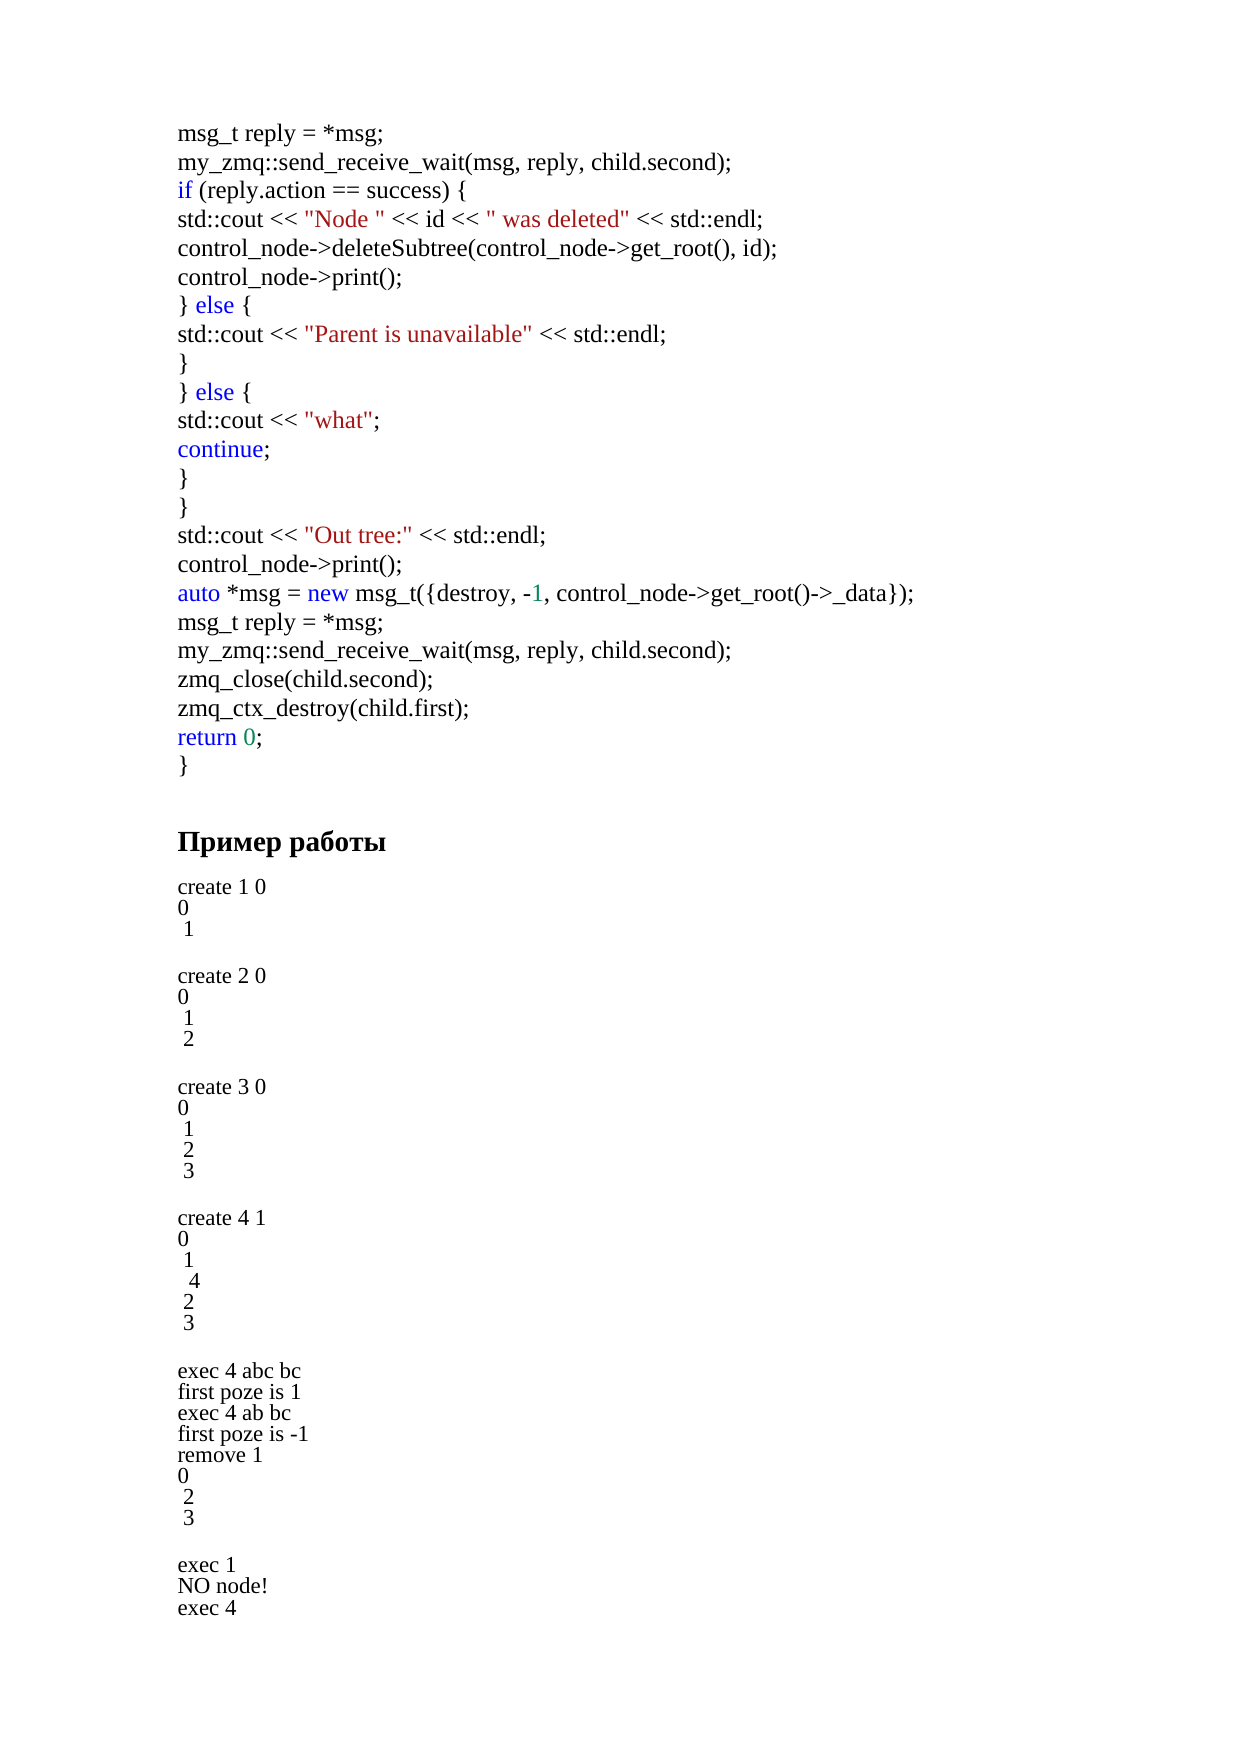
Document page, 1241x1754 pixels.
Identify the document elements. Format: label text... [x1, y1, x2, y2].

text if (reply.action == success) { [177, 176, 1152, 204]
text 3 [177, 1161, 1152, 1182]
text 1 [177, 1251, 1152, 1272]
text my_zmq::send_receive_wait(msg, reply, child.second); [177, 147, 1152, 176]
text exec 4 abc bc [177, 1361, 1152, 1382]
text 0 [177, 1230, 1152, 1251]
text remove 1 [177, 1446, 1152, 1467]
text create 1 0 [177, 877, 1152, 898]
text } [177, 463, 1152, 492]
text 3 [177, 1314, 1152, 1335]
text exec 4 [177, 1598, 1152, 1619]
text 1 [177, 919, 1152, 940]
text std::cout << "what"; [177, 406, 1152, 434]
text } [177, 751, 1152, 779]
text create 3 0 [177, 1077, 1152, 1098]
text std::cout << "Parent is unavailable" << std::endl; [177, 319, 1152, 348]
text 0 [177, 898, 1152, 919]
text 0 [177, 988, 1152, 1009]
text return 0; [177, 722, 1152, 751]
text exec 4 ab bc [177, 1403, 1152, 1424]
text control_node->print(); [177, 262, 1152, 291]
text 1 [177, 1119, 1152, 1140]
text zmq_close(child.second); [177, 664, 1152, 693]
text my_zmq::send_receive_wait(msg, reply, child.second); [177, 636, 1152, 664]
text } [177, 492, 1152, 521]
text continue; [177, 434, 1152, 463]
text 2 [177, 1488, 1152, 1509]
text 1 [177, 1009, 1152, 1030]
text exec 1 [177, 1556, 1152, 1577]
text first poze is -1 [177, 1424, 1152, 1446]
text first poze is 1 [177, 1382, 1152, 1403]
text 0 [177, 1467, 1152, 1488]
text } else { [177, 377, 1152, 406]
text 4 [177, 1272, 1152, 1293]
text 0 [177, 1098, 1152, 1119]
text msg_t reply = *msg; [177, 607, 1152, 636]
text NO node! [177, 1577, 1152, 1598]
text 3 [177, 1509, 1152, 1530]
text control_node->deleteSubtree(control_node->get_root(), id); [177, 233, 1152, 262]
text std::cout << "Out tree:" << std::endl; [177, 521, 1152, 549]
text control_node->print(); [177, 549, 1152, 578]
text msg_t reply = *msg; [177, 118, 1152, 147]
text zmq_ctx_destroy(child.first); [177, 693, 1152, 722]
text create 2 0 [177, 967, 1152, 988]
text 2 [177, 1030, 1152, 1051]
text auto *msg = new msg_t({destroy, -1, control_node->get_root()->_data}); [177, 578, 1152, 607]
text } [177, 348, 1152, 377]
text std::cout << "Node " << id << " was deleted" << std::endl; [177, 204, 1152, 233]
text Пример работы [177, 824, 1152, 858]
text 2 [177, 1293, 1152, 1314]
text 2 [177, 1140, 1152, 1161]
text } else { [177, 291, 1152, 319]
text create 4 1 [177, 1209, 1152, 1230]
